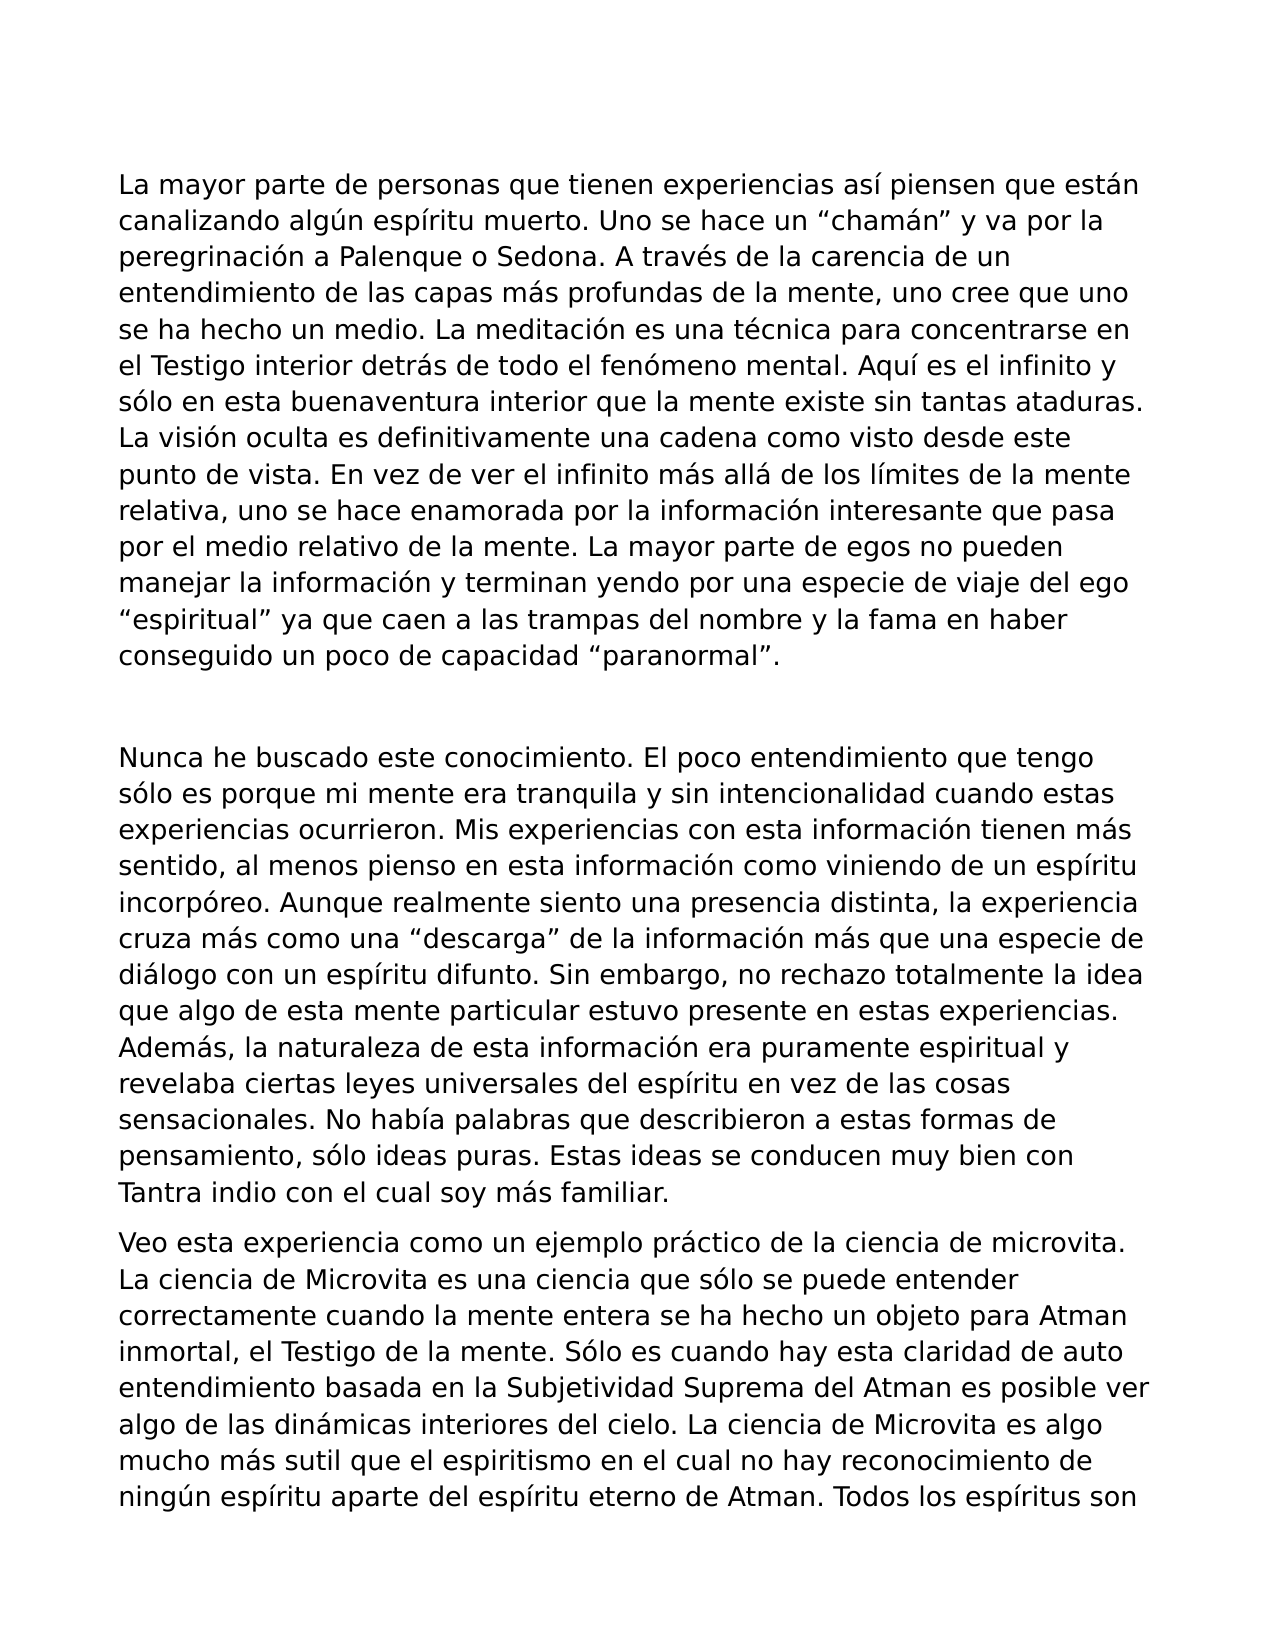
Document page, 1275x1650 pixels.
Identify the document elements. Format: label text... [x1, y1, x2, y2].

text Nunca he buscado este conocimiento. El poco entendimiento que tengo sólo es porque mi mente era tranquila y sin intencionalidad cuando estas experiencias ocurrieron. Mis experiencias con esta información tienen más sentido, al menos pienso en esta información como viniendo de un espíritu incorpóreo. Aunque realmente siento una presencia distinta, la experiencia cruza más como una “descarga” de la información más que una especie de diálogo con un espíritu difunto. Sin embargo, no rechazo totalmente la idea que algo de esta mente particular estuvo presente en estas experiencias. Además, la naturaleza de esta información era puramente espiritual y revelaba ciertas leyes universales del espíritu en vez de las cosas sensacionales. No había palabras que describieron a estas formas de pensamiento, sólo ideas puras. Estas ideas se conducen muy bien con Tantra indio con el cual soy más familiar. [118, 742, 1156, 1208]
text Veo esta experiencia como un ejemplo práctico de la ciencia de microvita. La ciencia de Microvita es una ciencia que sólo se puede entender correctamente cuando la mente entera se ha hecho un objeto para Atman inmortal, el Testigo de la mente. Sólo es cuando hay esta claridad de auto entendimiento basada en la Subjetividad Suprema del Atman es posible ver algo de las dinámicas interiores del cielo. La ciencia de Microvita es algo mucho más sutil que el espiritismo en el cual no hay reconocimiento de ningún espíritu aparte del espíritu eterno de Atman. Todos los espíritus son [118, 1228, 1156, 1513]
text La mayor parte de personas que tienen experiencias así piensen que están canalizando algún espíritu muerto. Uno se hace un “chamán” y va por la peregrinación a Palenque o Sedona. A través de la carencia de un entendimiento de las capas más profundas de la mente, uno cree que uno se ha hecho un medio. La meditación es una técnica para concentrarse en el Testigo interior detrás de todo el fenómeno mental. Aquí es el infinito y sólo en esta buenaventura interior que la mente existe sin tantas ataduras. La visión oculta es definitivamente una cadena como visto desde este punto de vista. En vez de ver el infinito más allá de los límites de la mente relativa, uno se hace enamorada por la información interesante que pasa por el medio relativo de la mente. La mayor parte de egos no pueden manejar la información y terminan yendo por una especie de viaje del ego “espiritual” ya que caen a las trampas del nombre y la fama en haber conseguido un poco de capacidad “paranormal”. [118, 169, 1156, 672]
